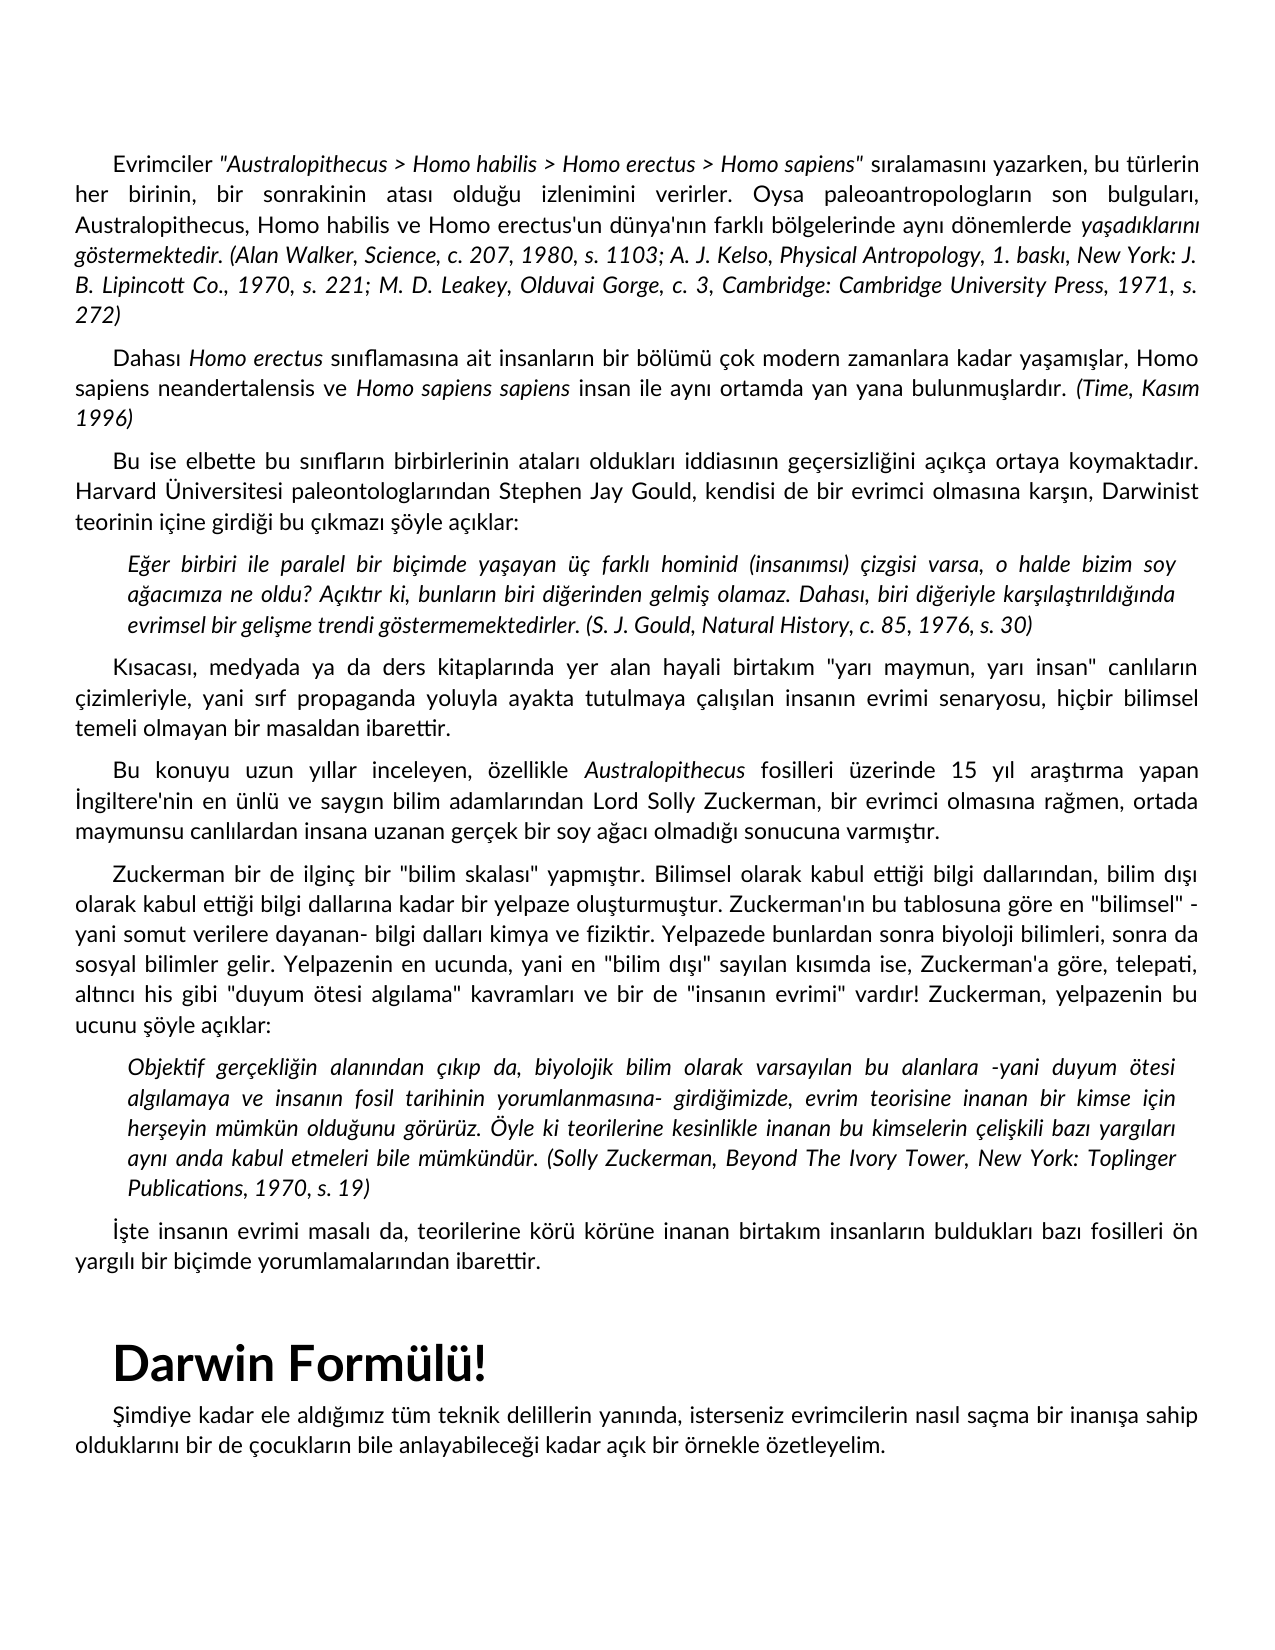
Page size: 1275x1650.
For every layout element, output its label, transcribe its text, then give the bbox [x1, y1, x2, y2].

text Kısacası, medyada ya da ders kitaplarında yer alan hayali birtakım "yarı maymun, yarı insan" canlıların çizimleriyle, yani sırf propaganda yoluyla ayakta tutulmaya çalışılan insanın evrimi senaryosu, hiçbir bilimsel temeli olmayan bir masaldan ibarettir. [75, 653, 1200, 741]
text Bu ise elbette bu sınıfların birbirlerinin ataları oldukları iddiasının geçersizliğini açıkça ortaya koymaktadır. Harvard Üniversitesi paleontologlarından Stephen Jay Gould, kendisi de bir evrimci olmasına karşın, Darwinist teorinin içine girdiği bu çıkmazı şöyle açıklar: [75, 447, 1200, 535]
text Zuckerman bir de ilginç bir "bilim skalası" yapmıştır. Bilimsel olarak kabul ettiği bilgi dallarından, bilim dışı olarak kabul ettiği bilgi dallarına kadar bir yelpaze oluşturmuştur. Zuckerman'ın bu tablosuna göre en "bilimsel" -yani somut verilere dayanan- bilgi dalları kimya ve fiziktir. Yelpazede bunlardan sonra biyoloji bilimleri, sonra da sosyal bilimler gelir. Yelpazenin en ucunda, yani en "bilim dışı" sayılan kısımda ise, Zuckerman'a göre, telepati, altıncı his gibi "duyum ötesi algılama" kavramları ve bir de "insanın evrimi" vardır! Zuckerman, yelpazenin bu ucunu şöyle açıklar: [75, 859, 1200, 1038]
subtitle Darwin Formülü! [112, 1332, 1200, 1392]
text Eğer birbiri ile paralel bir biçimde yaşayan üç farklı hominid (insanımsı) çizgisi varsa, o halde bizim soy ağacımıza ne oldu? Açıktır ki, bunların biri diğerinden gelmiş olamaz. Dahası, biri diğeriyle karşılaştırıldığında evrimsel bir gelişme trendi göstermemektedirler. (S. J. Gould, Natural History, c. 85, 1976, s. 30) [127, 550, 1177, 638]
text Objektif gerçekliğin alanından çıkıp da, biyolojik bilim olarak varsayılan bu alanlara -yani duyum ötesi algılamaya ve insanın fosil tarihinin yorumlanmasına- girdiğimizde, evrim teorisine inanan bir kimse için herşeyin mümkün olduğunu görürüz. Öyle ki teorilerine kesinlikle inanan bu kimselerin çelişkili bazı yargıları aynı anda kabul etmeleri bile mümkündür. (Solly Zuckerman, Beyond The Ivory Tower, New York: Toplinger Publications, 1970, s. 19) [127, 1053, 1177, 1201]
text Dahası Homo erectus sınıflamasına ait insanların bir bölümü çok modern zamanlara kadar yaşamışlar, Homo sapiens neandertalensis ve Homo sapiens sapiens insan ile aynı ortamda yan yana bulunmuşlardır. (Time, Kasım 1996) [75, 344, 1200, 432]
text İşte insanın evrimi masalı da, teorilerine körü körüne inanan birtakım insanların buldukları bazı fosilleri ön yargılı bir biçimde yorumlamalarından ibarettir. [75, 1217, 1200, 1274]
text Bu konuyu uzun yıllar inceleyen, özellikle Australopithecus fosilleri üzerinde 15 yıl araştırma yapan İngiltere'nin en ünlü ve saygın bilim adamlarından Lord Solly Zuckerman, bir evrimci olmasına rağmen, ortada maymunsu canlılardan insana uzanan gerçek bir soy ağacı olmadığı sonucuna varmıştır. [75, 756, 1200, 844]
text Şimdiye kadar ele aldığımız tüm teknik delillerin yanında, isterseniz evrimcilerin nasıl saçma bir inanışa sahip olduklarını bir de çocukların bile anlayabileceği kadar açık bir örnekle özetleyelim. [75, 1401, 1200, 1458]
text Evrimciler "Australopithecus > Homo habilis > Homo erectus > Homo sapiens" sıralamasını yazarken, bu türlerin her birinin, bir sonrakinin atası olduğu izlenimini verirler. Oysa paleoantropologların son bulguları, Australopithecus, Homo habilis ve Homo erectus'un dünya'nın farklı bölgelerinde aynı dönemlerde yaşadıklarını göstermektedir. (Alan Walker, Science, c. 207, 1980, s. 1103; A. J. Kelso, Physical Antropology, 1. baskı, New York: J. B. Lipincott Co., 1970, s. 221; M. D. Leakey, Olduvai Gorge, c. 3, Cambridge: Cambridge University Press, 1971, s. 272) [75, 150, 1200, 328]
